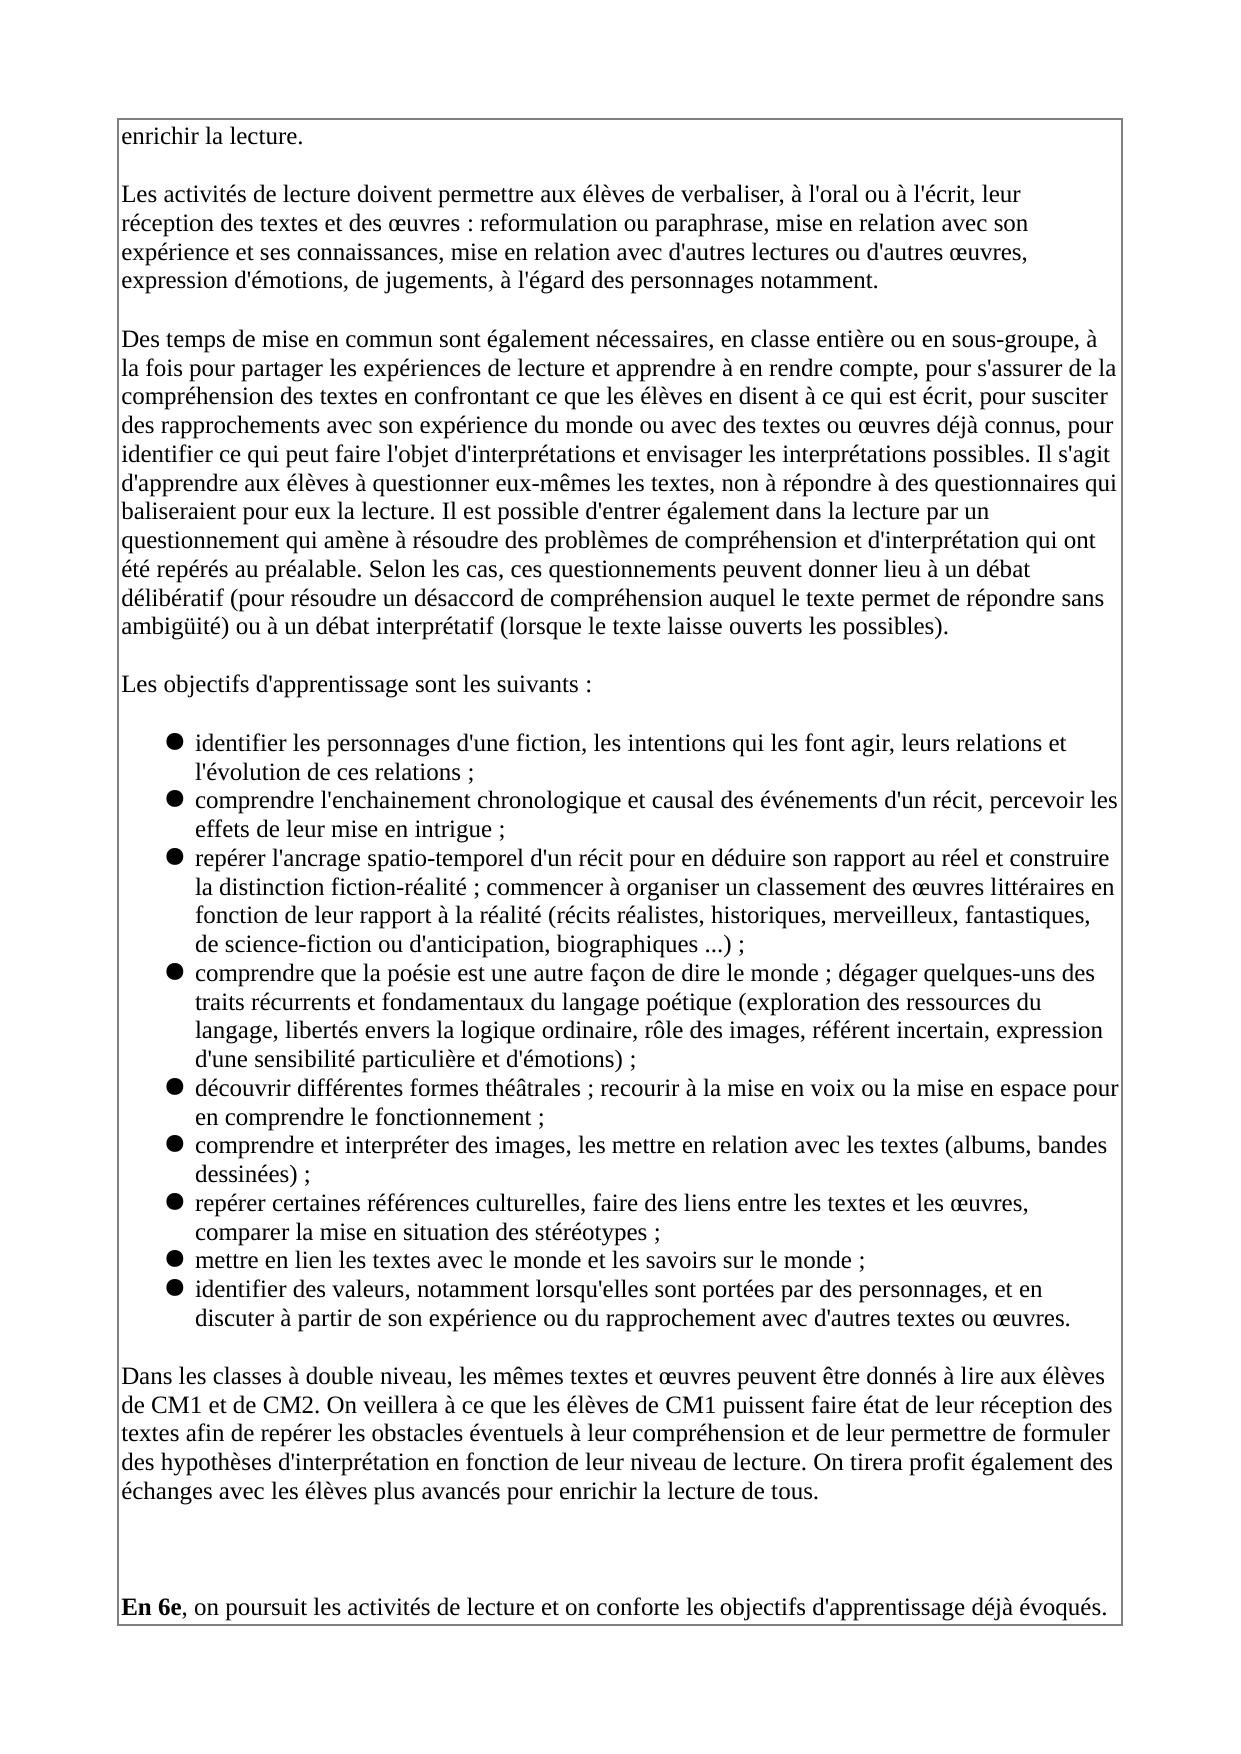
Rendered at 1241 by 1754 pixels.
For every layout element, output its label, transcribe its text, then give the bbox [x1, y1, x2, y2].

table_cell Repères de progressivité En CM1 et CM2, l'entrainement à la lecture à haute voix pour acquérir la fluidité et la rapidité nécessaires à une bonne compréhension doit être poursuivi pour l'ensemble des élèves et en particulier pour ceux qui ont encore des difficultés de décodage. Ces difficultés sont identifiées et font l'objet de situations d'apprentissage spécifiques (mémorisation progressive d'éléments, situations de lecture découverte et d'entrainement, travail ciblé sur certaines correspondances graphèmes-phonèmes), et d'entrainement à la lecture à haute voix et silencieuse (lectures et relectures). Pour les élèves qui n'auraient pas suffisamment automatisé le décodage à l'entrée en 6e, l'entrainement doit être poursuivi. L'utilisation d'enregistrements numériques peut aider les élèves à identifier leurs difficultés et à renforcer l'efficacité des situations d'entrainement à la lecture à voix haute. Des temps suffisants de lecture silencieuse doivent être également ménagés tout au long du cycle. Les temps d'apprentissage dévolus aux activités de compréhension, leur fréquence et leur régularité sont les conditions de la construction d'un rapport à la lecture en situation d'autonomie. En 6e, les professeurs de français ont plus spécifiquement la charge d'affermir et de développer les compétences de lecture liées à la compréhension et l'interprétation des textes littéraires, mais sont amenés également à faire lire des textes documentaires, des articles de presse, des documents composites (pages de manuel par exemple) ou numériques en fonction des besoins de la discipline. Ces lectures doivent également faire l'objet d'un travail spécifique de compréhension en fonction des besoins des élèves. Même si les élèves à l'entrée au cycle 3 ne disposent pas tous d'une lecture suffisamment fluide pour accéder au sens de l'ensemble des textes auxquels ils doivent être confrontés, les modalités de travail mises en œuvre (lecture oralisée par le professeur, travail collaboratif entre pairs, lecture oralisée entre pairs, textes numériques audio) permettent de confronter les apprentis lecteurs à des tâches cognitives de haut niveau indispensables à la construction des attendus de fin de cycle. Au cycle 3, la quantité de lecture doit augmenter significativement en même temps que doit commencer à se construire et se structurer la culture littéraire des élèves. Doivent ainsi être lus au moins : en CM1 : cinq ouvrages de littérature de jeunesse contemporaine et deux œuvres classiques; en CM2 : quatre ouvrages de littérature de jeunesse contemporaine et trois œuvres classiques; en 6e : trois ouvrages de littérature de jeunesse contemporaine et trois œuvres classiques. Ces ouvrages et ces œuvres doivent relever de genres variés : contes, romans, recueils de nouvelles, pièces de théâtre, recueils de poésie, albums de bande dessinée, albums. Ils sont lus de préférence dans leur intégralité, en particulier pour les ouvrages de littérature de jeunesse, ou peuvent faire l'objet de parcours de lecture pour les œuvres les plus longues ou les plus exigeantes. Quelle que soit la forme de lecture choisie, les élèves doivent avoir accès aux ouvrages eux-mêmes, non à des photocopies ou des extraits dans des manuels. Il s'agit de passer progressivement au cours du cycle d'une lecture accompagnée par le professeur en classe à une lecture autonome, y compris hors de la classe. Les textes et ouvrages donnés à lire aux élèves sont adaptés à leur âge, du point de vue de la complexité linguistique, des thèmes traités et des connaissances à mobiliser. On pourra se reporter aux listes de préconisations ministérielles pour leur choix. Ces lectures s'organisent autour d'entrées qui appellent les mises en relation entre les textes et d'autres documents ou œuvres artistiques. La lecture d'œuvres intégrales est ainsi mise en relation avec des extraits d'autres œuvres ainsi qu'avec des œuvres iconographiques ou cinématographiques. Chaque année, dans le cadre du parcours d'éducation artistique et culturelle, une œuvre cinématographique au moins est vue et étudiée par la classe. Au cours du cycle, si l'offre culturelle le permet, les élèves assistent à au moins une représentation théâtrale. À défaut, des captations peuvent être utilisées. Les progressions dans la lecture des œuvres littéraires dépendent essentiellement des textes et des œuvres données à lire aux élèves : langue plus élaborée et plus riche, part plus importante de l'implicite, éloignement de l'univers de référence des élèves, formes littéraires nouvelles... Mais il s'agit également de développer au cours du cycle une posture de lecteur attentif au fonctionnement des textes, sensible à leurs effets esthétiques, conscient des valeurs qu'ils portent, et de structurer progressivement une culture littéraire. Les activités de lecture mêlent de manière indissociable compréhension et interprétation. Elles supposent à la fois une appropriation subjective des œuvres et des textes lus, une verbalisation de ses expériences de lecteur et un partage collectif des lectures pour faire la part des interprétations que les textes autorisent et de celles qui sont propres au lecteur. L'écriture est aussi un moyen d'entrer dans la lecture littéraire et de mieux percevoir les effets d'une œuvre, qu'il s'agisse d'écrire pour garder des traces de sa réception dans un cahier ou carnet de lecture, d'écrire en réponse à une consigne dans un genre déterminé pour chercher ensuite dans la lecture des réponses à des problèmes d'écriture, d'écrire dans les blancs d'un texte ou en s'inspirant du modèle qu'il fournit. Au CM1 et au CM2, les connaissances sur le fonctionnement des textes littéraire doivent se développer de manière empirique à travers les activités de lecture. Les connaissances liées au contexte des œuvres (situation dans le temps, mise en relation avec des faits historiques et culturels) sont apportées pour résoudre des problèmes de compréhension et d'interprétation et enrichir la lecture. Les activités de lecture doivent permettre aux élèves de verbaliser, à l'oral ou à l'écrit, leur réception des textes et des œuvres : reformulation ou paraphrase, mise en relation avec son expérience et ses connaissances, mise en relation avec d'autres lectures ou d'autres œuvres, expression d'émotions, de jugements, à l'égard des personnages notamment. Des temps de mise en commun sont également nécessaires, en classe entière ou en sous-groupe, à la fois pour partager les expériences de lecture et apprendre à en rendre compte, pour s'assurer de la compréhension des textes en confrontant ce que les élèves en disent à ce qui est écrit, pour susciter des rapprochements avec son expérience du monde ou avec des textes ou œuvres déjà connus, pour identifier ce qui peut faire l'objet d'interprétations et envisager les interprétations possibles. Il s'agit d'apprendre aux élèves à questionner eux-mêmes les textes, non à répondre à des questionnaires qui baliseraient pour eux la lecture. Il est possible d'entrer également dans la lecture par un questionnement qui amène à résoudre des problèmes de compréhension et d'interprétation qui ont été repérés au préalable. Selon les cas, ces questionnements peuvent donner lieu à un débat délibératif (pour résoudre un désaccord de compréhension auquel le texte permet de répondre sans ambigüité) ou à un débat interprétatif (lorsque le texte laisse ouverts les possibles). Les objectifs d'apprentissage sont les suivants : identifier les personnages d'une fiction, les intentions qui les font agir, leurs relations et l'évolution de ces relations ; comprendre l'enchainement chronologique et causal des événements d'un récit, percevoir les effets de leur mise en intrigue ; repérer l'ancrage spatio-temporel d'un récit pour en déduire son rapport au réel et construire la distinction fiction-réalité ; commencer à organiser un classement des œuvres littéraires en fonction de leur rapport à la réalité (récits réalistes, historiques, merveilleux, fantastiques, de science-fiction ou d'anticipation, biographiques ...) ; comprendre que la poésie est une autre façon de dire le monde ; dégager quelques-uns des traits récurrents et fondamentaux du langage poétique (exploration des ressources du langage, libertés envers la logique ordinaire, rôle des images, référent incertain, expression d'une sensibilité particulière et d'émotions) ; découvrir différentes formes théâtrales ; recourir à la mise en voix ou la mise en espace pour en comprendre le fonctionnement ; comprendre et interpréter des images, les mettre en relation avec les textes (albums, bandes dessinées) ; repérer certaines références culturelles, faire des liens entre les textes et les œuvres, comparer la mise en situation des stéréotypes ; mettre en lien les textes avec le monde et les savoirs sur le monde ; identifier des valeurs, notamment lorsqu'elles sont portées par des personnages, et en discuter à partir de son expérience ou du rapprochement avec d'autres textes ou œuvres. Dans les classes à double niveau, les mêmes textes et œuvres peuvent être donnés à lire aux élèves de CM1 et de CM2. On veillera à ce que les élèves de CM1 puissent faire état de leur réception des textes afin de repérer les obstacles éventuels à leur compréhension et de leur permettre de formuler des hypothèses d'interprétation en fonction de leur niveau de lecture. On tirera profit également des échanges avec les élèves plus avancés pour enrichir la lecture de tous. En 6e, on poursuit les activités de lecture et on conforte les objectifs d'apprentissage déjà évoqués. On vise en outre une première formalisation de notions littéraires et un début d'analyse du fonctionnement du texte littéraire afin de structurer le rapport des élèves aux œuvres : identification du genre à partir de ses caractéristiques, mise en évidence de la structure d'une œuvre, réflexion sur certains procédés remarquables, identification d'une intention d'auteur, mise en évidence de la portée symbolique ou éthique d'un texte ou d'une œuvre. Mais ces éléments d'analyse ne sont pas une fin en soi et doivent permettre d'enrichir la lecture première des élèves sans s'y substituer. On vise également une première structuration de la culture littéraire des élèves en travaillant sur la mémoire des œuvres lues les années précédentes, en sollicitant les rapprochements entre les œuvres, littéraires, iconographiques et cinématographiques, en confortant les repères déjà posés et en en construisant d'autres, en lien avec les programmes d'histoire et d'histoire des arts chaque fois que cela est possible. La lecture des textes et des œuvres se fait selon diverses modalités : lecture cursive pour les ouvrages que les élèves peuvent lire de manière autonome, lecture accompagnée d'une œuvre intégrale ou parcours de lecture dans une œuvre, éventuellement différencié selon les élèves, groupements de texte. Pour les élèves dyslexiques ou pour ceux dont la lecture n'est pas suffisamment aisée pour lire seuls des œuvres longues, on peut proposer une version audio, disponible en ligne, comme alternative à lecture du texte ou en complément de celle-ci. [119, 120, 1121, 1624]
